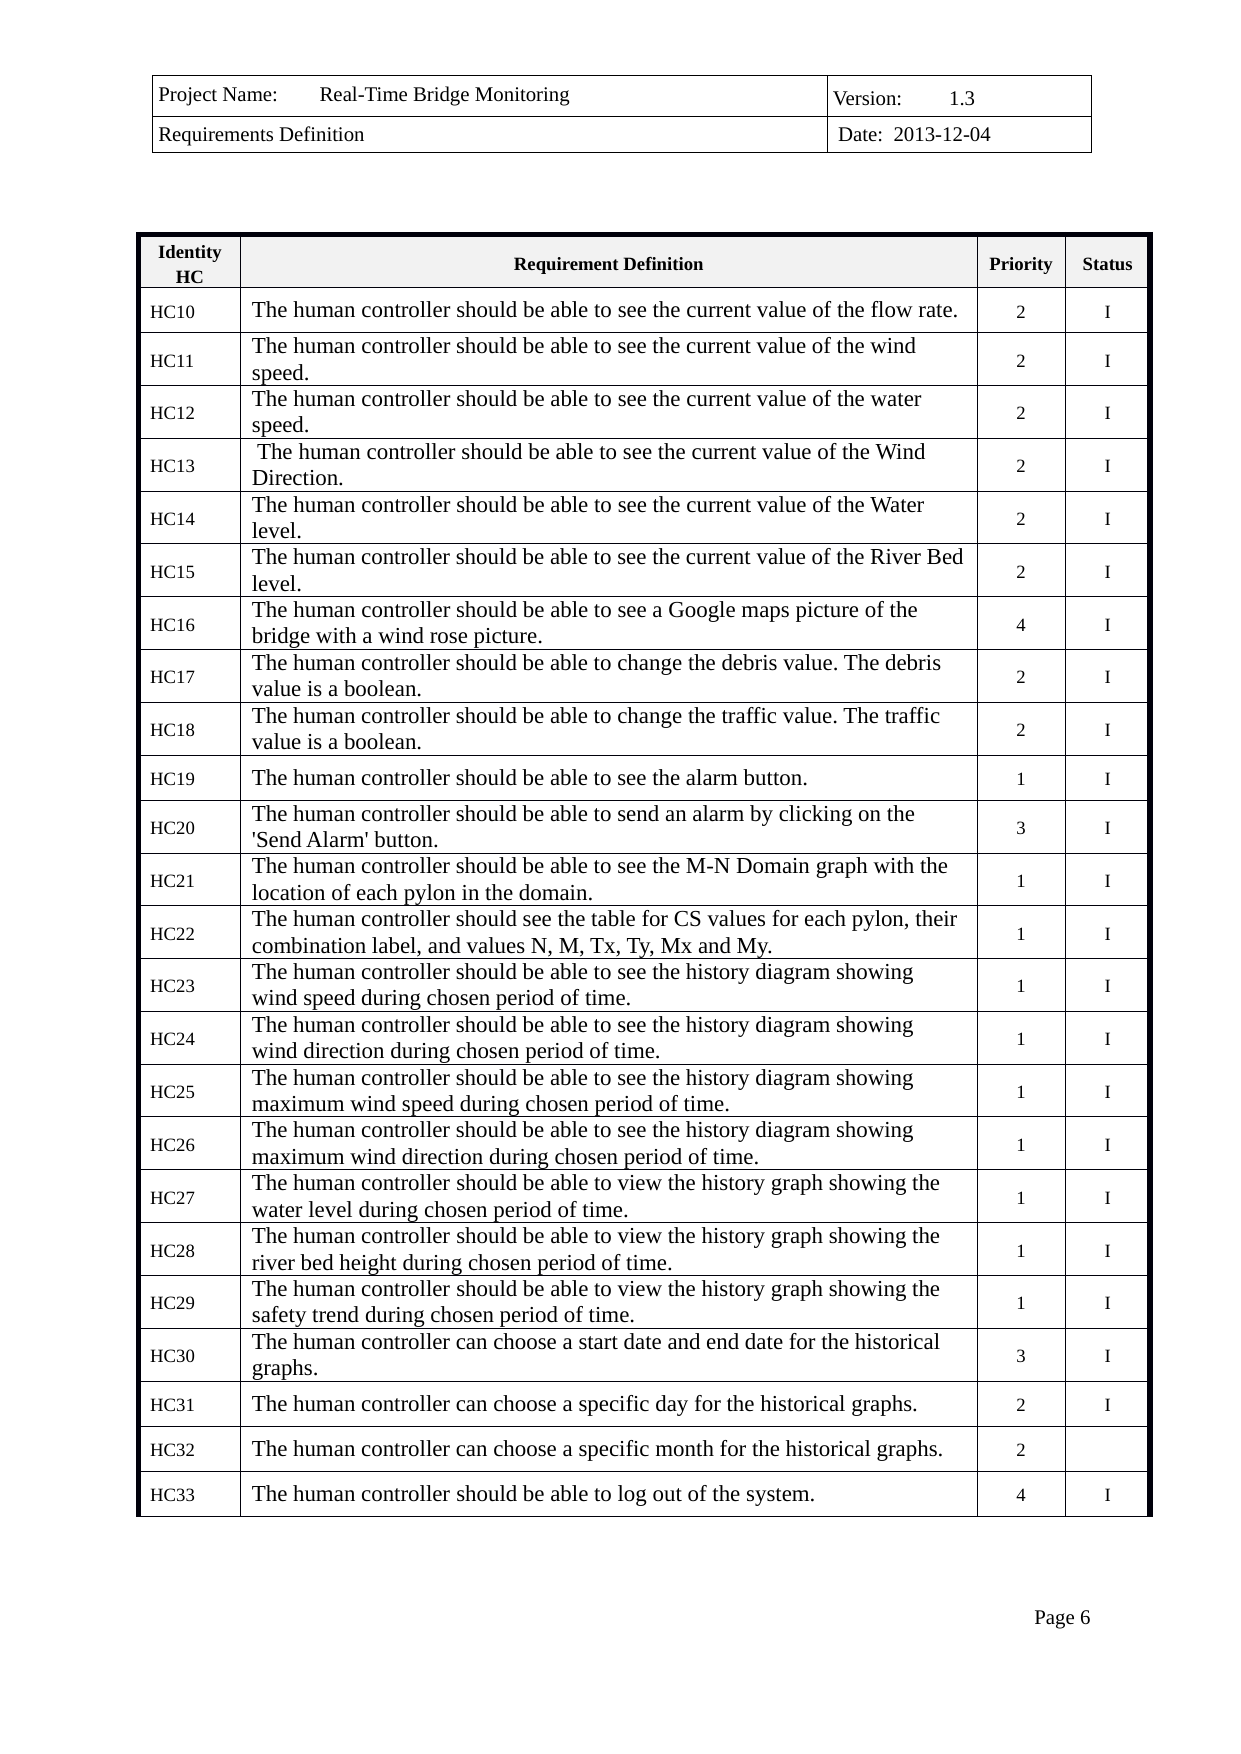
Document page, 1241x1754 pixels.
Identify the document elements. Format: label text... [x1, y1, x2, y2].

table_cell 2 [978, 439, 1065, 491]
table_cell [1066, 1427, 1147, 1471]
table_cell 2 [978, 703, 1065, 754]
table_cell 2 [978, 650, 1065, 702]
table_cell HC30 [141, 1329, 240, 1381]
table_cell I [1066, 1117, 1147, 1169]
table_cell The human controller can choose a specific day for the historical graphs. [241, 1382, 977, 1426]
table_cell 1 [978, 854, 1065, 905]
table_cell I [1066, 333, 1147, 385]
table_cell I [1066, 1329, 1147, 1381]
table_cell The human controller should be able to see the history diagram showing wind speed during chosen period of time. [241, 959, 977, 1011]
table_cell 1 [978, 1012, 1065, 1064]
table_cell The human controller should be able to see the current value of the wind speed. [241, 333, 977, 385]
table_cell I [1066, 597, 1147, 649]
table_cell The human controller should be able to see the history diagram showing wind direction during chosen period of time. [241, 1012, 977, 1064]
table_cell I [1066, 439, 1147, 491]
table_cell HC12 [141, 386, 240, 438]
table_cell HC11 [141, 333, 240, 385]
table_cell HC21 [141, 854, 240, 905]
table_cell HC23 [141, 959, 240, 1011]
table_cell The human controller should be able to see the alarm button. [241, 756, 977, 799]
table_cell 1 [978, 1065, 1065, 1116]
table_cell I [1066, 386, 1147, 438]
table_cell 2 [978, 333, 1065, 385]
table_cell HC17 [141, 650, 240, 702]
table_header Priority [978, 237, 1065, 287]
table_cell HC19 [141, 756, 240, 799]
table_cell 3 [978, 801, 1065, 852]
table_cell The human controller should be able to log out of the system. [241, 1472, 977, 1516]
table_cell HC27 [141, 1170, 240, 1222]
table_cell 1 [978, 756, 1065, 799]
table_cell HC20 [141, 801, 240, 852]
table_cell HC22 [141, 906, 240, 958]
table_cell HC16 [141, 597, 240, 649]
table_cell 4 [978, 597, 1065, 649]
table_cell The human controller should be able to see the current value of the River Bed level. [241, 544, 977, 596]
table_cell HC29 [141, 1276, 240, 1328]
table_cell The human controller should be able to view the history graph showing the river bed height during chosen period of time. [241, 1223, 977, 1275]
table_cell 2 [978, 1382, 1065, 1426]
table_cell I [1066, 756, 1147, 799]
table_cell The human controller can choose a start date and end date for the historical graphs. [241, 1329, 977, 1381]
table_cell The human controller should be able to view the history graph showing the water level during chosen period of time. [241, 1170, 977, 1222]
table_cell The human controller should be able to change the debris value. The debris value is a boolean. [241, 650, 977, 702]
table_cell The human controller should be able to change the traffic value. The traffic value is a boolean. [241, 703, 977, 754]
table_header Requirement Definition [241, 237, 977, 287]
table_cell 1 [978, 1223, 1065, 1275]
table_cell 2 [978, 386, 1065, 438]
table_header Status [1066, 237, 1147, 287]
table_cell HC26 [141, 1117, 240, 1169]
table_cell HC32 [141, 1427, 240, 1471]
table_cell I [1066, 1223, 1147, 1275]
table_cell 2 [978, 288, 1065, 332]
table_cell I [1066, 1276, 1147, 1328]
table_cell I [1066, 1472, 1147, 1516]
table_cell 2 [978, 492, 1065, 543]
table_cell The human controller can choose a specific month for the historical graphs. [241, 1427, 977, 1471]
table_cell 4 [978, 1472, 1065, 1516]
table_cell 3 [978, 1329, 1065, 1381]
table_cell 2 [978, 1427, 1065, 1471]
table_cell 1 [978, 1170, 1065, 1222]
table_cell I [1066, 288, 1147, 332]
table_cell I [1066, 801, 1147, 852]
table_cell The human controller should be able to see the current value of the Water level. [241, 492, 977, 543]
table_cell 2 [978, 544, 1065, 596]
table_cell HC28 [141, 1223, 240, 1275]
table_cell I [1066, 1170, 1147, 1222]
table_cell HC24 [141, 1012, 240, 1064]
table_cell HC10 [141, 288, 240, 332]
table_cell HC15 [141, 544, 240, 596]
table_cell 1 [978, 1276, 1065, 1328]
table_cell 1 [978, 906, 1065, 958]
table_cell The human controller should see the table for CS values for each pylon, their combination label, and values N, M, Tx, Ty, Mx and My. [241, 906, 977, 958]
table_cell The human controller should be able to see the current value of the Wind Direction. [241, 439, 977, 491]
table_cell I [1066, 703, 1147, 754]
table_cell HC18 [141, 703, 240, 754]
table_cell I [1066, 650, 1147, 702]
table_cell HC13 [141, 439, 240, 491]
table_cell The human controller should be able to send an alarm by clicking on the 'Send Alarm' button. [241, 801, 977, 852]
table_cell I [1066, 906, 1147, 958]
table_cell I [1066, 544, 1147, 596]
table_cell I [1066, 1382, 1147, 1426]
table_cell I [1066, 959, 1147, 1011]
table_cell I [1066, 492, 1147, 543]
table_cell 1 [978, 959, 1065, 1011]
table_cell The human controller should be able to see the current value of the flow rate. [241, 288, 977, 332]
table_cell The human controller should be able to view the history graph showing the safety trend during chosen period of time. [241, 1276, 977, 1328]
table_header Identity HC [141, 237, 240, 287]
table_cell The human controller should be able to see the M-N Domain graph with the location of each pylon in the domain. [241, 854, 977, 905]
table_cell The human controller should be able to see the current value of the water speed. [241, 386, 977, 438]
table_cell The human controller should be able to see a Google maps picture of the bridge with a wind rose picture. [241, 597, 977, 649]
table_cell HC33 [141, 1472, 240, 1516]
table_cell HC14 [141, 492, 240, 543]
table_cell HC31 [141, 1382, 240, 1426]
table_cell I [1066, 1012, 1147, 1064]
table_cell I [1066, 1065, 1147, 1116]
table_cell 1 [978, 1117, 1065, 1169]
table_cell I [1066, 854, 1147, 905]
table_cell HC25 [141, 1065, 240, 1116]
table_cell The human controller should be able to see the history diagram showing maximum wind speed during chosen period of time. [241, 1065, 977, 1116]
table_cell The human controller should be able to see the history diagram showing maximum wind direction during chosen period of time. [241, 1117, 977, 1169]
